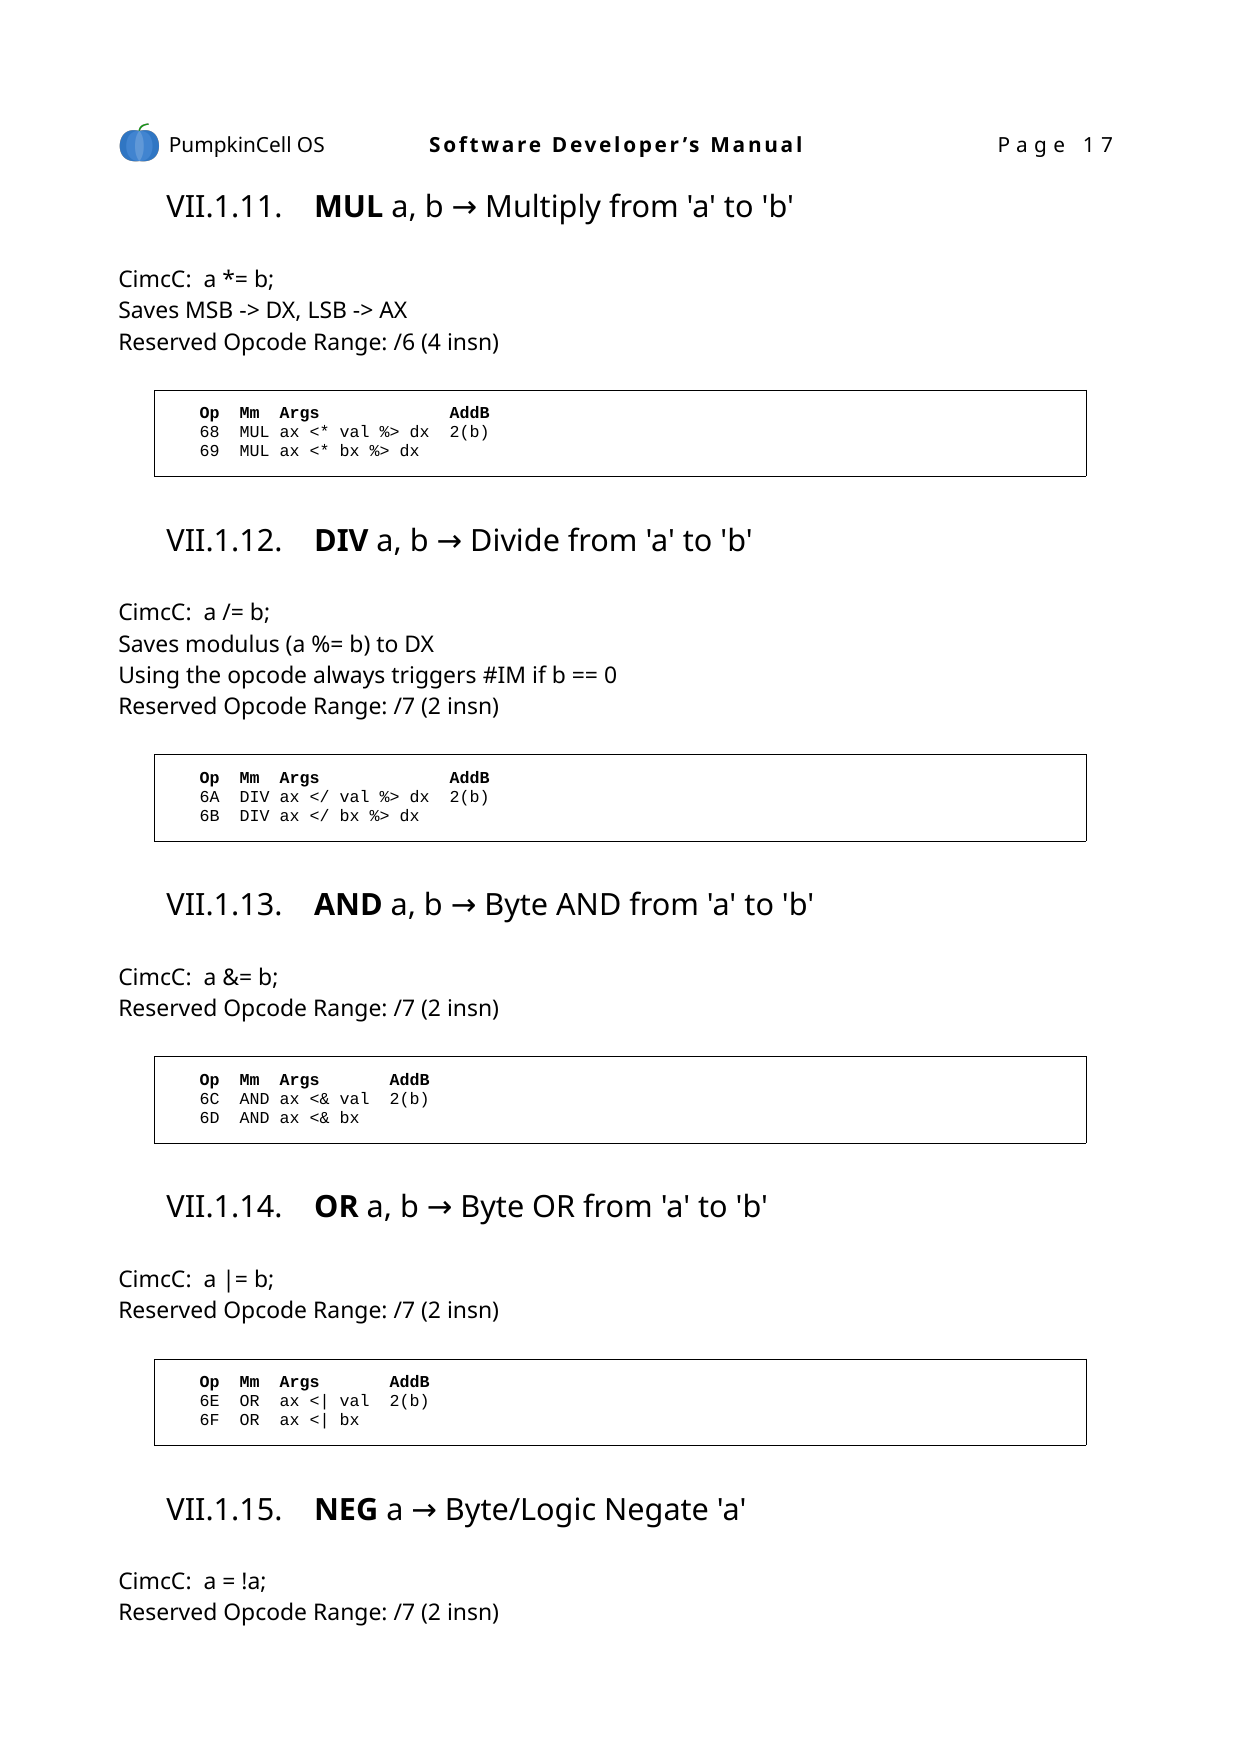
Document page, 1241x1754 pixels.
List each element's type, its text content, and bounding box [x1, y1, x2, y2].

text Saves modulus (a %= b) to DX [118, 627, 1122, 659]
text CimcC: a *= b; [118, 263, 1122, 294]
text CimcC: a = !a; [118, 1565, 1122, 1596]
text 6D AND ax <& bx [155, 1094, 1086, 1143]
text Op Mm Args AddB [155, 391, 1086, 408]
text Reserved Opcode Range: /7 (2 insn) [118, 690, 1122, 721]
text Saves MSB -> DX, LSB -> AX [118, 294, 1122, 325]
text Op Mm Args AddB [155, 1057, 1086, 1075]
text CimcC: a |= b; [118, 1263, 1122, 1294]
text Op Mm Args AddB [155, 755, 1086, 773]
text CimcC: a /= b; [118, 596, 1122, 627]
text Using the opcode always triggers #IM if b == 0 [118, 659, 1122, 690]
text 6E OR ax <| val 2(b) [155, 1377, 1086, 1396]
subtitle OR a, b → Byte OR from 'a' to 'b' [166, 1185, 1122, 1227]
text 68 MUL ax <* val %> dx 2(b) [155, 408, 1086, 427]
text 6A DIV ax </ val %> dx 2(b) [155, 773, 1086, 792]
subtitle MUL a, b → Multiply from 'a' to 'b' [166, 185, 1122, 227]
text Op Mm Args AddB [155, 1360, 1086, 1377]
text 6B DIV ax </ bx %> dx [155, 792, 1086, 841]
text Reserved Opcode Range: /7 (2 insn) [118, 992, 1122, 1023]
text CimcC: a &= b; [118, 961, 1122, 992]
text Reserved Opcode Range: /7 (2 insn) [118, 1596, 1122, 1627]
text Reserved Opcode Range: /7 (2 insn) [118, 1294, 1122, 1325]
text 69 MUL ax <* bx %> dx [155, 427, 1086, 476]
text 6C AND ax <& val 2(b) [155, 1075, 1086, 1094]
subtitle AND a, b → Byte AND from 'a' to 'b' [166, 883, 1122, 925]
subtitle NEG a → Byte/Logic Negate 'a' [166, 1487, 1122, 1529]
text Reserved Opcode Range: /6 (4 insn) [118, 325, 1122, 357]
subtitle DIV a, b → Divide from 'a' to 'b' [166, 518, 1122, 560]
picture [115, 118, 164, 167]
text 6F OR ax <| bx [155, 1396, 1086, 1445]
